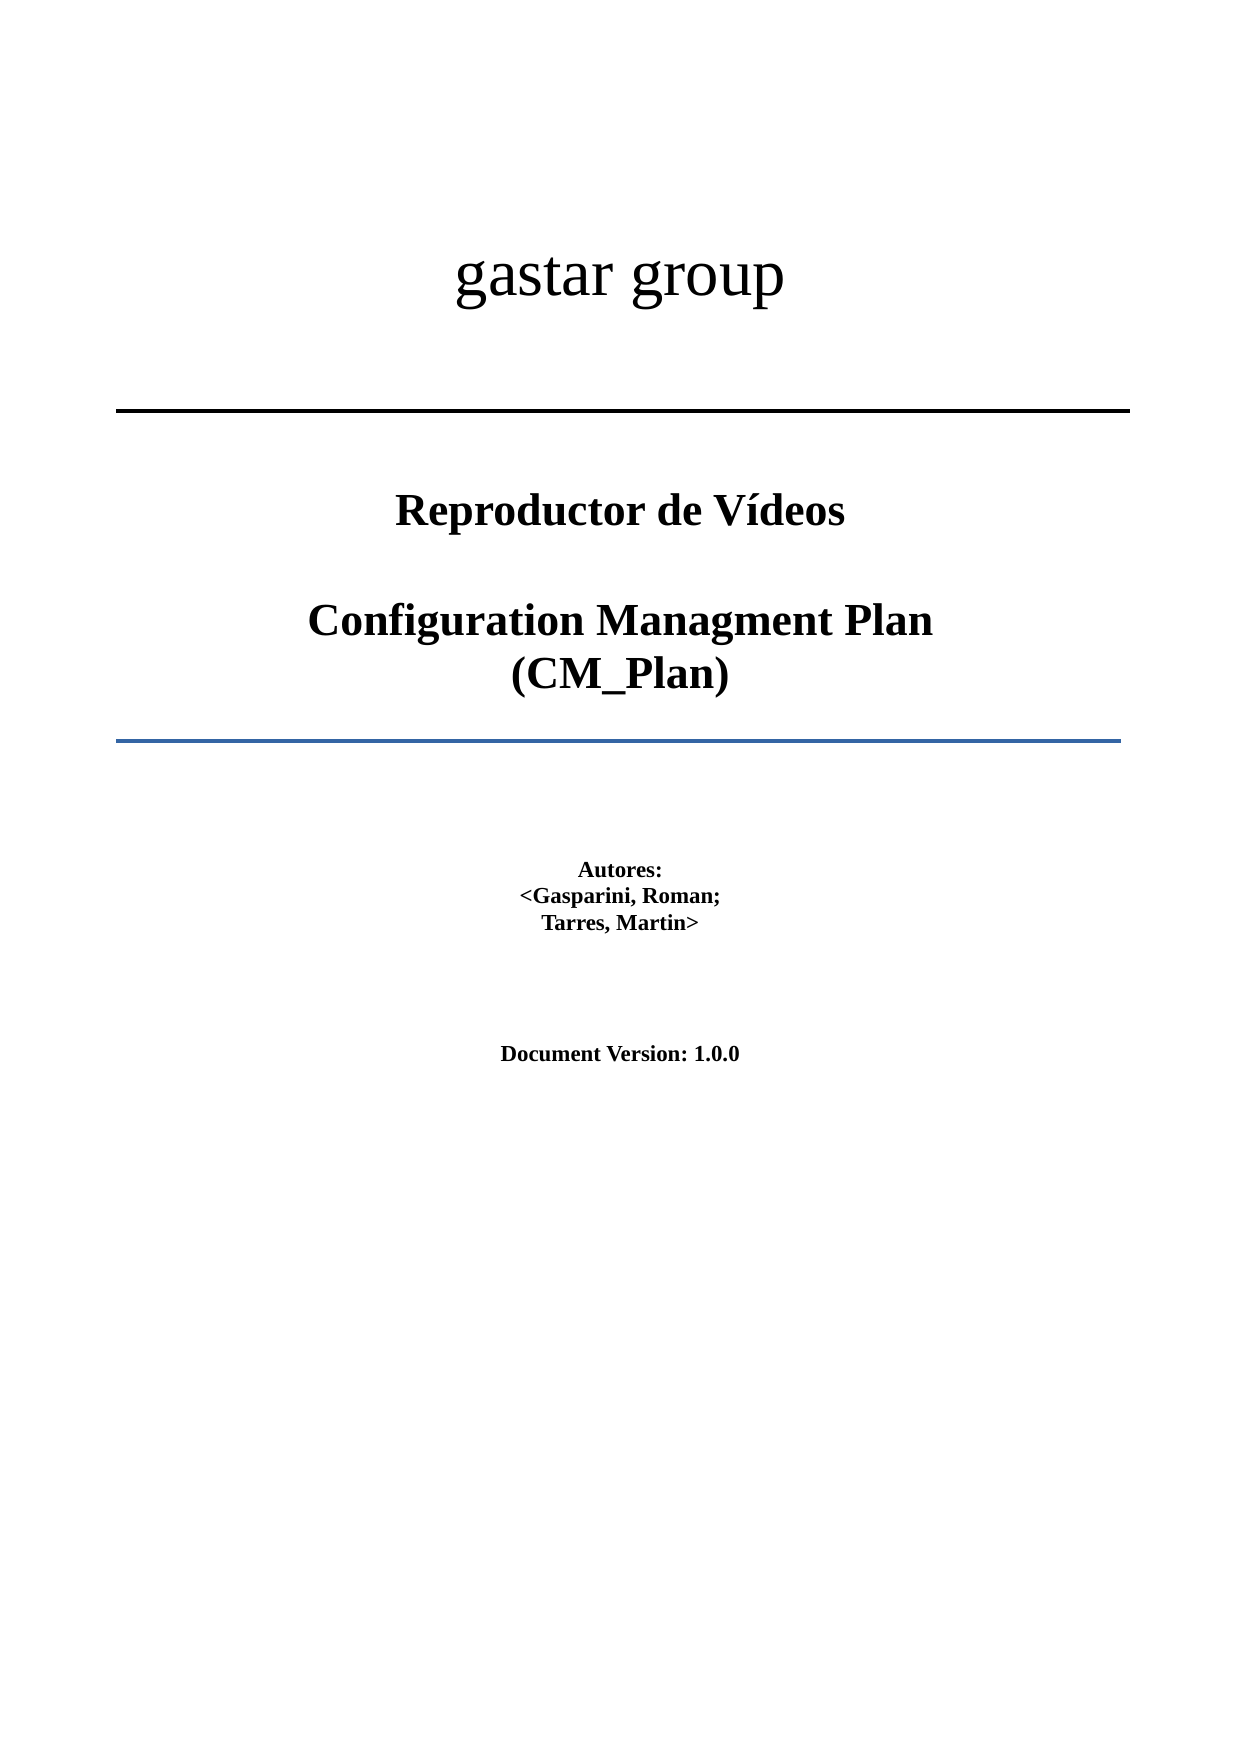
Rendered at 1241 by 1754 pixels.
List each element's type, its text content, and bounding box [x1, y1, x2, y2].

text Reproductor de Vídeos [118, 482, 1122, 535]
text Tarres, Martin> [118, 909, 1122, 935]
text Autores: [118, 856, 1122, 882]
text <Gasparini, Roman; [118, 882, 1122, 909]
text Configuration Managment Plan [118, 592, 1122, 645]
text gastar group [118, 233, 1122, 310]
text Document Version: 1.0.0 [118, 1041, 1122, 1067]
text (CM_Plan) [118, 645, 1122, 698]
